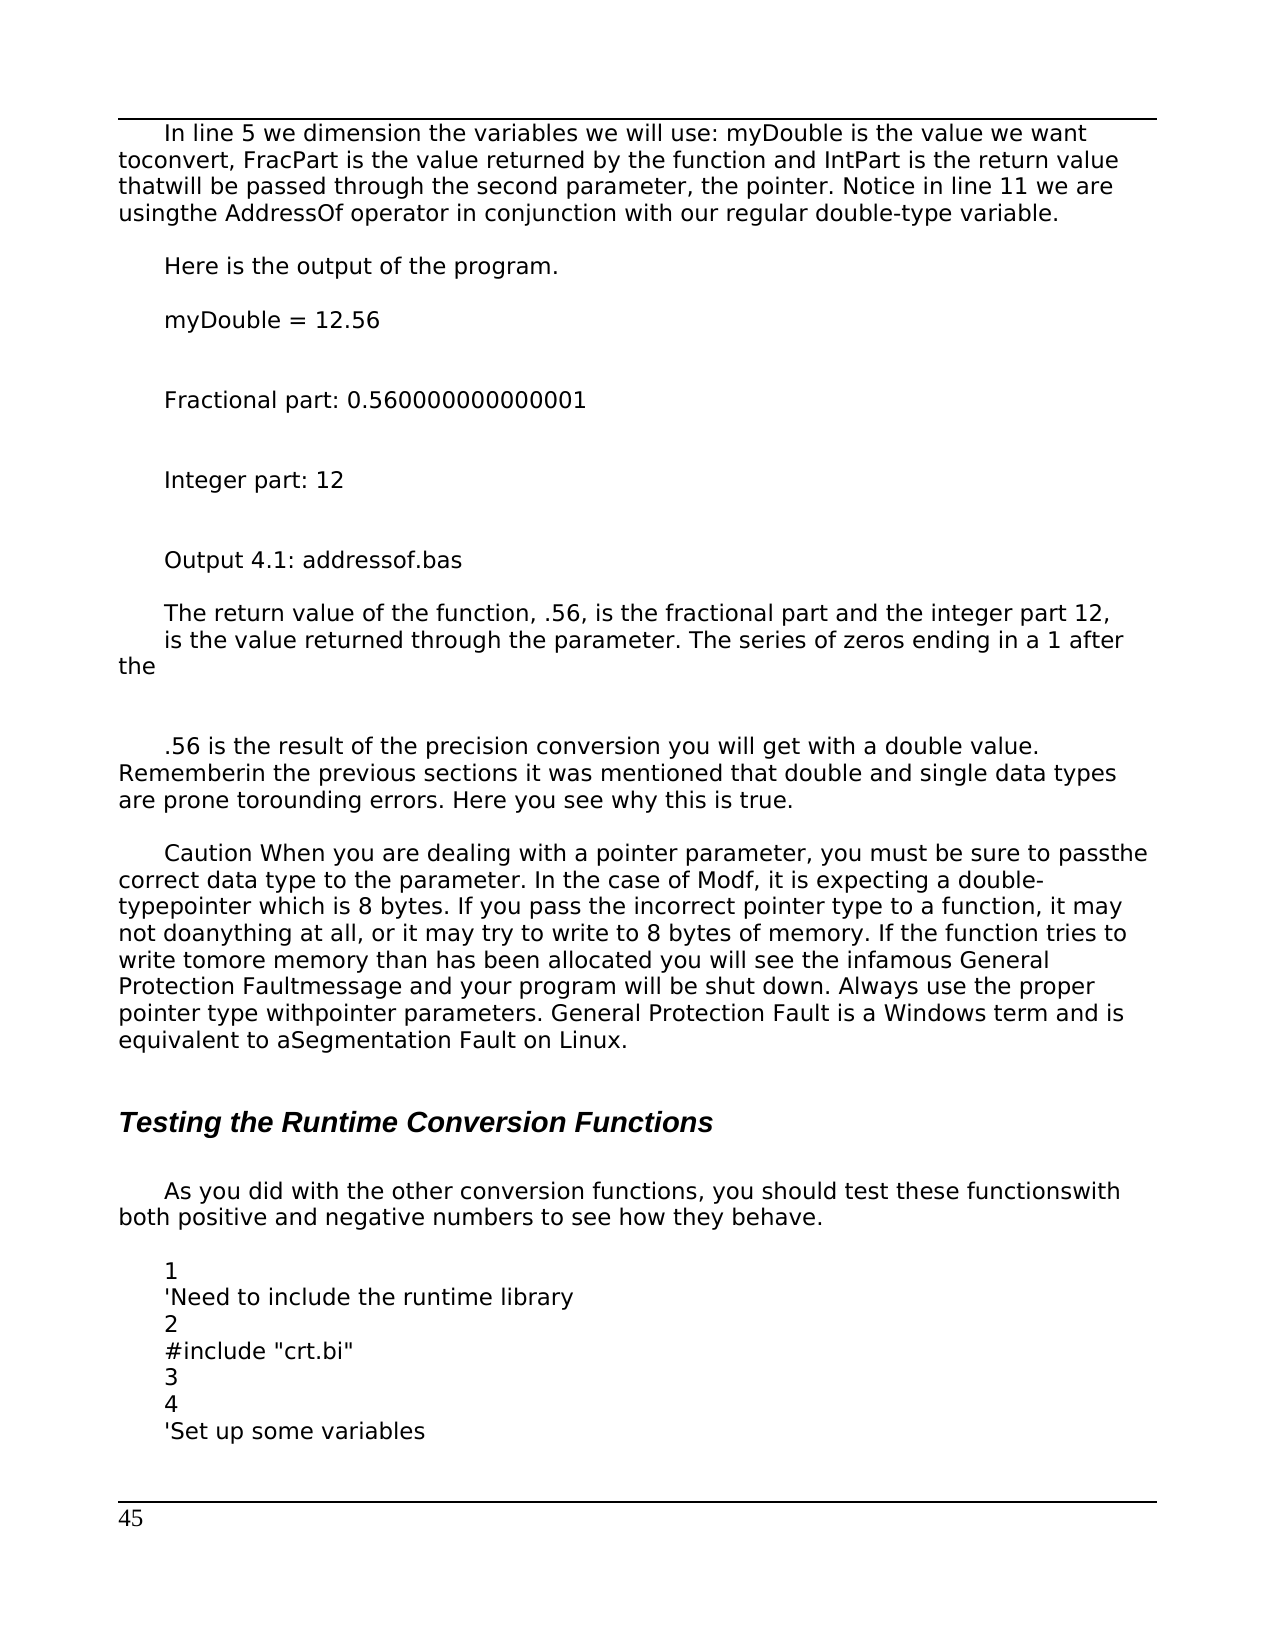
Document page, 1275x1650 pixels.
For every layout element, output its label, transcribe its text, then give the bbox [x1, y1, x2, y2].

text Integer part: 12 [118, 467, 1157, 493]
text Output 4.1: addressof.bas [118, 547, 1157, 573]
text Caution When you are dealing with a pointer parameter, you must be sure to passthe correct data type to the parameter. In the case of Modf, it is expecting a double-typepointer which is 8 bytes. If you pass the incorrect pointer type to a function, it may not doanything at all, or it may try to write to 8 bytes of memory. If the function tries to write tomore memory than has been allocated you will see the infamous General Protection Faultmessage and your program will be shut down. Always use the proper pointer type withpointer parameters. General Protection Fault is a Windows term and is equivalent to aSegmentation Fault on Linux. [118, 840, 1157, 1053]
text 'Need to include the runtime library [118, 1284, 1157, 1311]
text The return value of the function, .56, is the fractional part and the integer part 12, [118, 600, 1157, 627]
text #include "crt.bi" [118, 1338, 1157, 1364]
text 3 [118, 1364, 1157, 1391]
subtitle Testing the Runtime Conversion Functions [118, 1105, 1157, 1139]
text 1 [118, 1258, 1157, 1284]
text 2 [118, 1311, 1157, 1338]
text As you did with the other conversion functions, you should test these functionswith both positive and negative numbers to see how they behave. [118, 1178, 1157, 1231]
text myDouble = 12.56 [118, 307, 1157, 333]
text 'Set up some variables [118, 1418, 1157, 1444]
text is the value returned through the parameter. The series of zeros ending in a 1 after the [118, 627, 1157, 680]
text In line 5 we dimension the variables we will use: myDouble is the value we want toconvert, FracPart is the value returned by the function and IntPart is the return value thatwill be passed through the second parameter, the pointer. Notice in line 11 we are usingthe AddressOf operator in conjunction with our regular double-type variable. [118, 120, 1157, 227]
text Fractional part: 0.560000000000001 [118, 387, 1157, 413]
text .56 is the result of the precision conversion you will get with a double value. Rememberin the previous sections it was mentioned that double and single data types are prone torounding errors. Here you see why this is true. [118, 733, 1157, 813]
text Here is the output of the program. [118, 253, 1157, 280]
text 4 [118, 1391, 1157, 1418]
